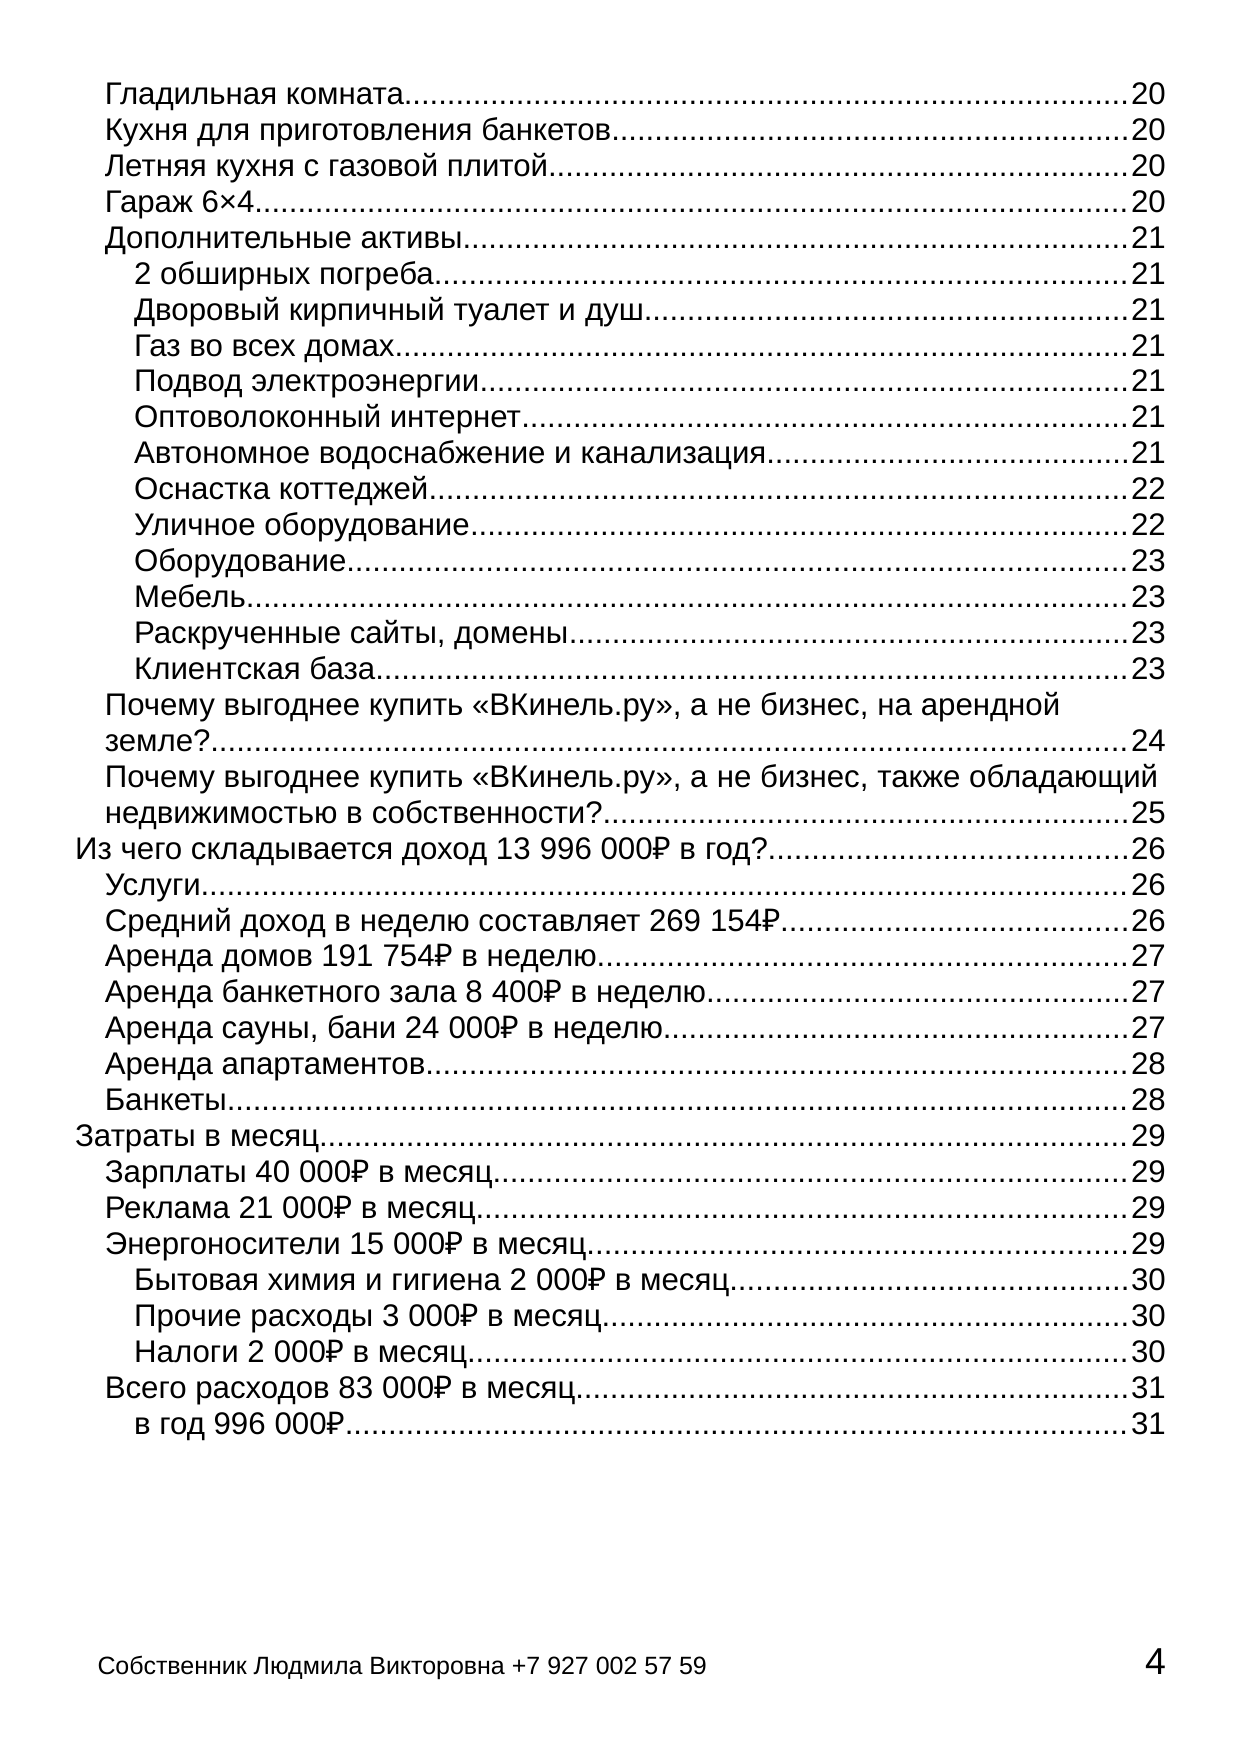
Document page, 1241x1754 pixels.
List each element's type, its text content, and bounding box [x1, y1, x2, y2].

text Оборудование 23 [134, 542, 1166, 578]
text Летняя кухня с газовой плитой 20 [104, 147, 1166, 183]
text Прочие расходы 3 000₽ в месяц 30 [134, 1297, 1166, 1333]
text Всего расходов 83 000₽ в месяц 31 [104, 1369, 1166, 1405]
text в год 996 000₽ 31 [134, 1405, 1166, 1441]
text 2 обширных погреба 21 [134, 255, 1166, 291]
text Зарплаты 40 000₽ в месяц 29 [104, 1153, 1166, 1189]
text Аренда сауны, бани 24 000₽ в неделю 27 [104, 1009, 1166, 1045]
text Гладильная комната 20 [104, 75, 1166, 111]
text Энергоносители 15 000₽ в месяц 29 [104, 1225, 1166, 1261]
text Аренда домов 191 754₽ в неделю 27 [104, 937, 1166, 973]
text Услуги 26 [104, 866, 1166, 902]
text Гараж 6×4 20 [104, 183, 1166, 219]
text Оптоволоконный интернет 21 [134, 398, 1166, 434]
text Газ во всех домах 21 [134, 327, 1166, 362]
text Почему выгоднее купить «ВКинель.ру», а не бизнес, также обладающий недвижимостью в собственности? 25 [104, 758, 1166, 830]
text Средний доход в неделю составляет 269 154₽ 26 [104, 902, 1166, 937]
text Дворовый кирпичный туалет и душ 21 [134, 291, 1166, 327]
text Уличное оборудование 22 [134, 506, 1166, 542]
text Автономное водоснабжение и канализация 21 [134, 434, 1166, 470]
text Раскрученные сайты, домены 23 [134, 614, 1166, 650]
text Дополнительные активы 21 [104, 219, 1166, 255]
text Бытовая химия и гигиена 2 000₽ в месяц 30 [134, 1261, 1166, 1297]
text Реклама 21 000₽ в месяц 29 [104, 1189, 1166, 1225]
text Банкеты 28 [104, 1081, 1166, 1117]
text Из чего складывается доход 13 996 000₽ в год? 26 [75, 830, 1166, 866]
text Клиентская база 23 [134, 650, 1166, 686]
text Оснастка коттеджей 22 [134, 470, 1166, 506]
text Мебель 23 [134, 578, 1166, 614]
text Подвод электроэнергии 21 [134, 362, 1166, 398]
text Налоги 2 000₽ в месяц 30 [134, 1333, 1166, 1369]
text Затраты в месяц 29 [75, 1117, 1166, 1153]
text Почему выгоднее купить «ВКинель.ру», а не бизнес, на арендной земле? 24 [104, 686, 1166, 758]
text Аренда апартаментов 28 [104, 1045, 1166, 1081]
text Аренда банкетного зала 8 400₽ в неделю 27 [104, 973, 1166, 1009]
text Кухня для приготовления банкетов 20 [104, 111, 1166, 147]
